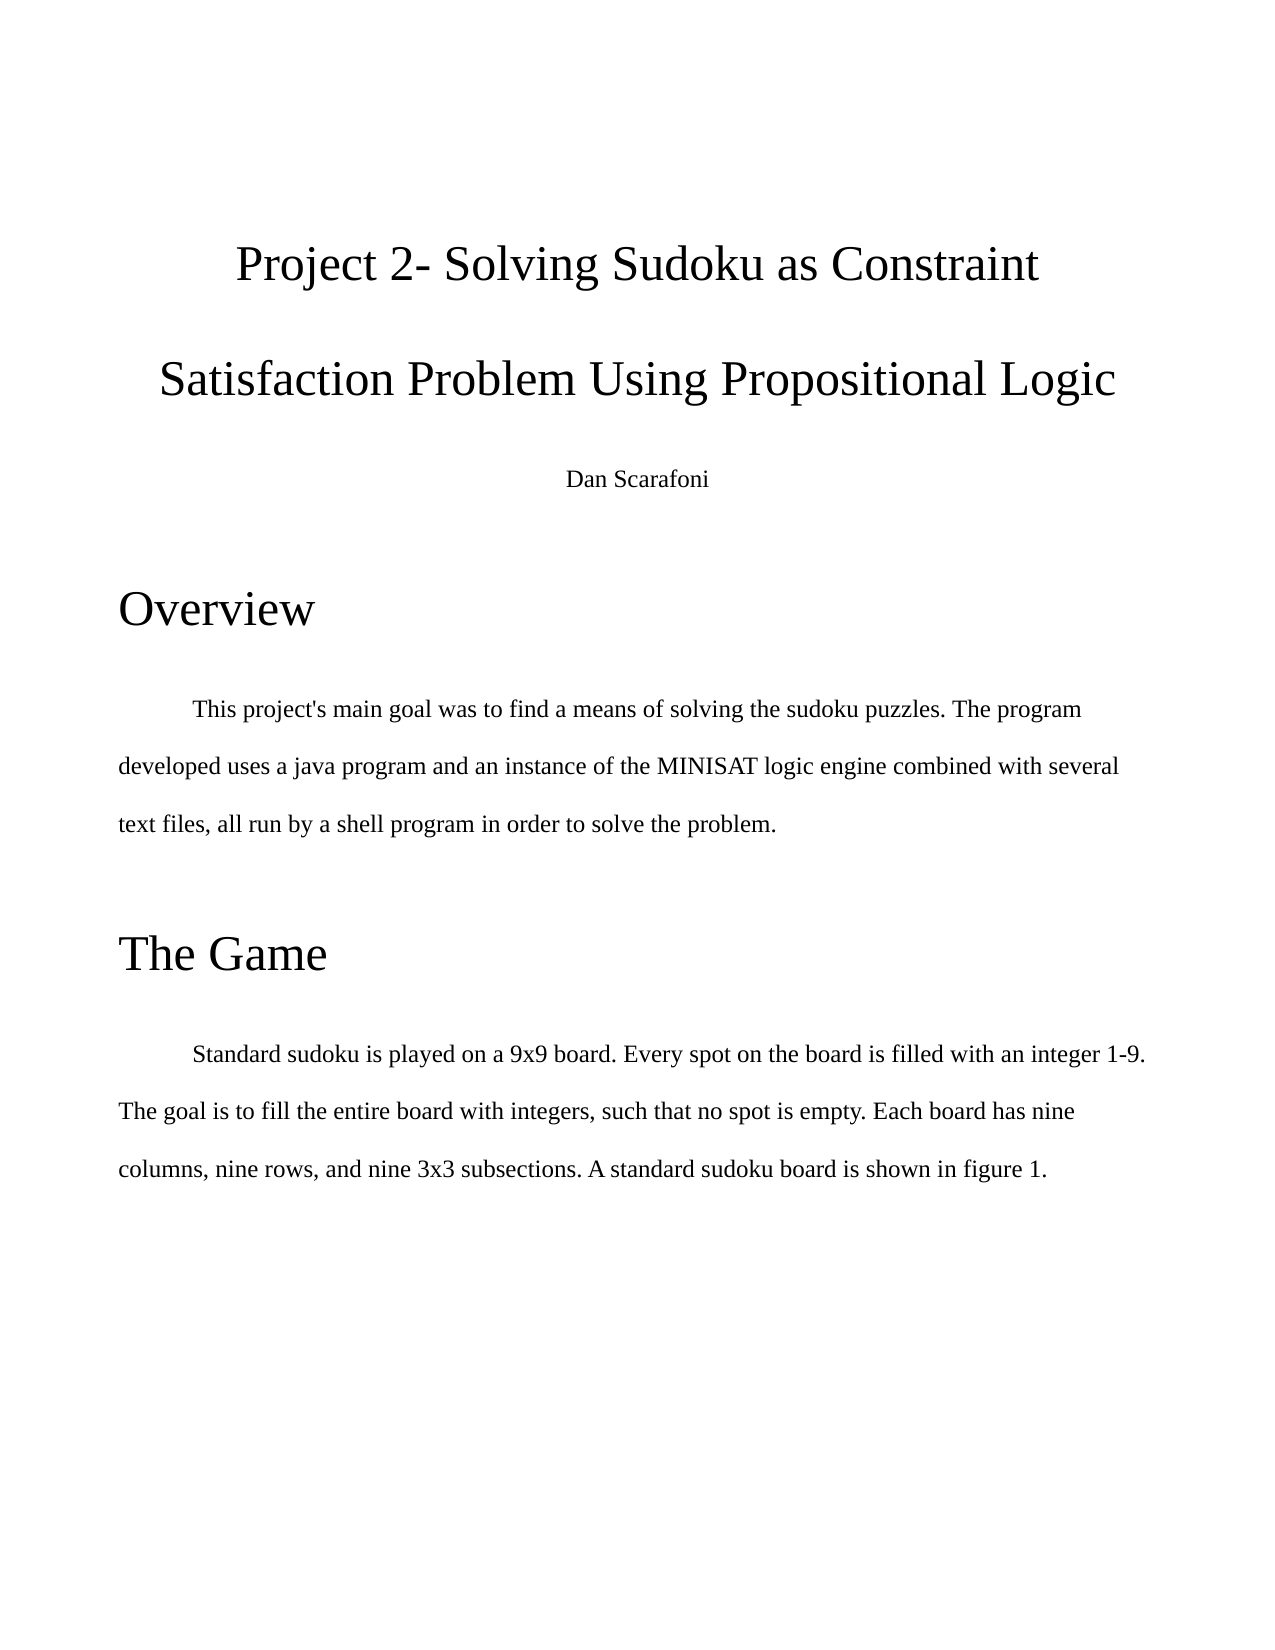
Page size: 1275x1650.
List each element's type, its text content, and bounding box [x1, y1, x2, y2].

text This project's main goal was to find a means of solving the sudoku puzzles. The program developed uses a java program and an instance of the MINISAT logic engine combined with several text files, all run by a shell program in order to solve the problem. [118, 694, 1157, 838]
text Dan Scarafoni [118, 464, 1157, 493]
text Standard sudoku is played on a 9x9 board. Every spot on the board is filled with an integer 1-9. The goal is to fill the entire board with integers, such that no spot is empty. Each board has nine columns, nine rows, and nine 3x3 subsections. A standard sudoku board is shown in figure 1. [118, 1039, 1157, 1183]
text The Game [118, 924, 1157, 981]
text Project 2- Solving Sudoku as Constraint Satisfaction Problem Using Propositional Logic [118, 234, 1157, 406]
text Overview [118, 579, 1157, 636]
